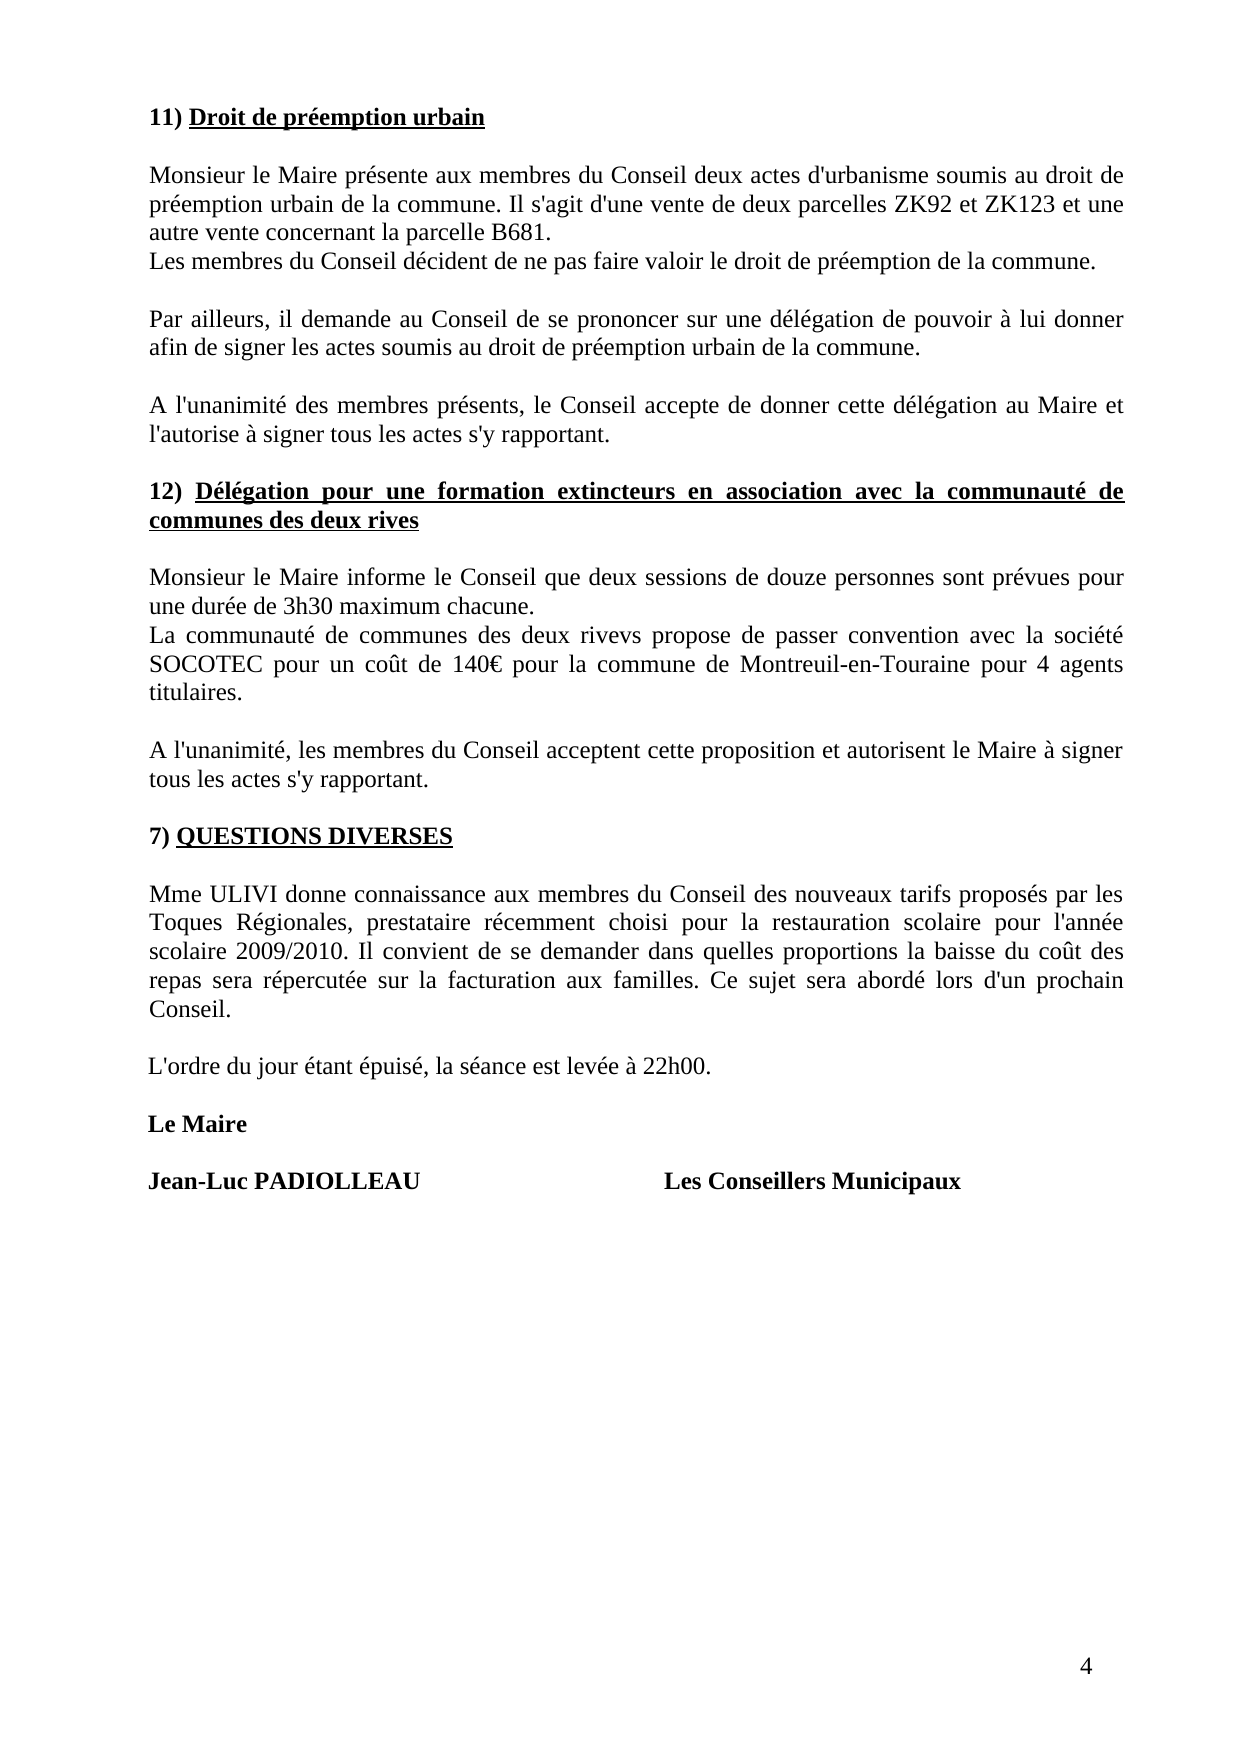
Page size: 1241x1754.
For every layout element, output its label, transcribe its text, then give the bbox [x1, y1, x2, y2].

text Le Maire [148, 1109, 1092, 1137]
list 12) Délégation pour une formation extincteurs en association avec la communauté de communes des deux rives [149, 476, 1125, 534]
text La communauté de communes des deux rivevs propose de passer convention avec la société SOCOTEC pour un coût de 140€ pour la commune de Montreuil-en-Touraine pour 4 agents titulaires. [149, 620, 1125, 706]
text Jean-Luc PADIOLLEAU Les Conseillers Municipaux [148, 1166, 1092, 1195]
text Monsieur le Maire informe le Conseil que deux sessions de douze personnes sont prévues pour une durée de 3h30 maximum chacune. [149, 562, 1125, 620]
list 11) Droit de préemption urbain [149, 102, 1125, 131]
list 7) QUESTIONS DIVERSES [149, 821, 1125, 850]
list Mme ULIVI donne connaissance aux membres du Conseil des nouveaux tarifs proposés par les Toques Régionales, prestataire récemment choisi pour la restauration scolaire pour l'année scolaire 2009/2010. Il convient de se demander dans quelles proportions la baisse du coût des repas sera répercutée sur la facturation aux familles. Ce sujet sera abordé lors d'un prochain Conseil. [149, 879, 1125, 1022]
text Les membres du Conseil décident de ne pas faire valoir le droit de préemption de la commune. [149, 246, 1125, 275]
text A l'unanimité, les membres du Conseil acceptent cette proposition et autorisent le Maire à signer tous les actes s'y rapportant. [149, 735, 1125, 792]
text Par ailleurs, il demande au Conseil de se prononcer sur une délégation de pouvoir à lui donner afin de signer les actes soumis au droit de préemption urbain de la commune. [149, 304, 1125, 361]
text A l'unanimité des membres présents, le Conseil accepte de donner cette délégation au Maire et l'autorise à signer tous les actes s'y rapportant. [149, 390, 1125, 447]
text L'ordre du jour étant épuisé, la séance est levée à 22h00. [148, 1051, 1092, 1080]
text Monsieur le Maire présente aux membres du Conseil deux actes d'urbanisme soumis au droit de préemption urbain de la commune. Il s'agit d'une vente de deux parcelles ZK92 et ZK123 et une autre vente concernant la parcelle B681. [149, 160, 1125, 246]
